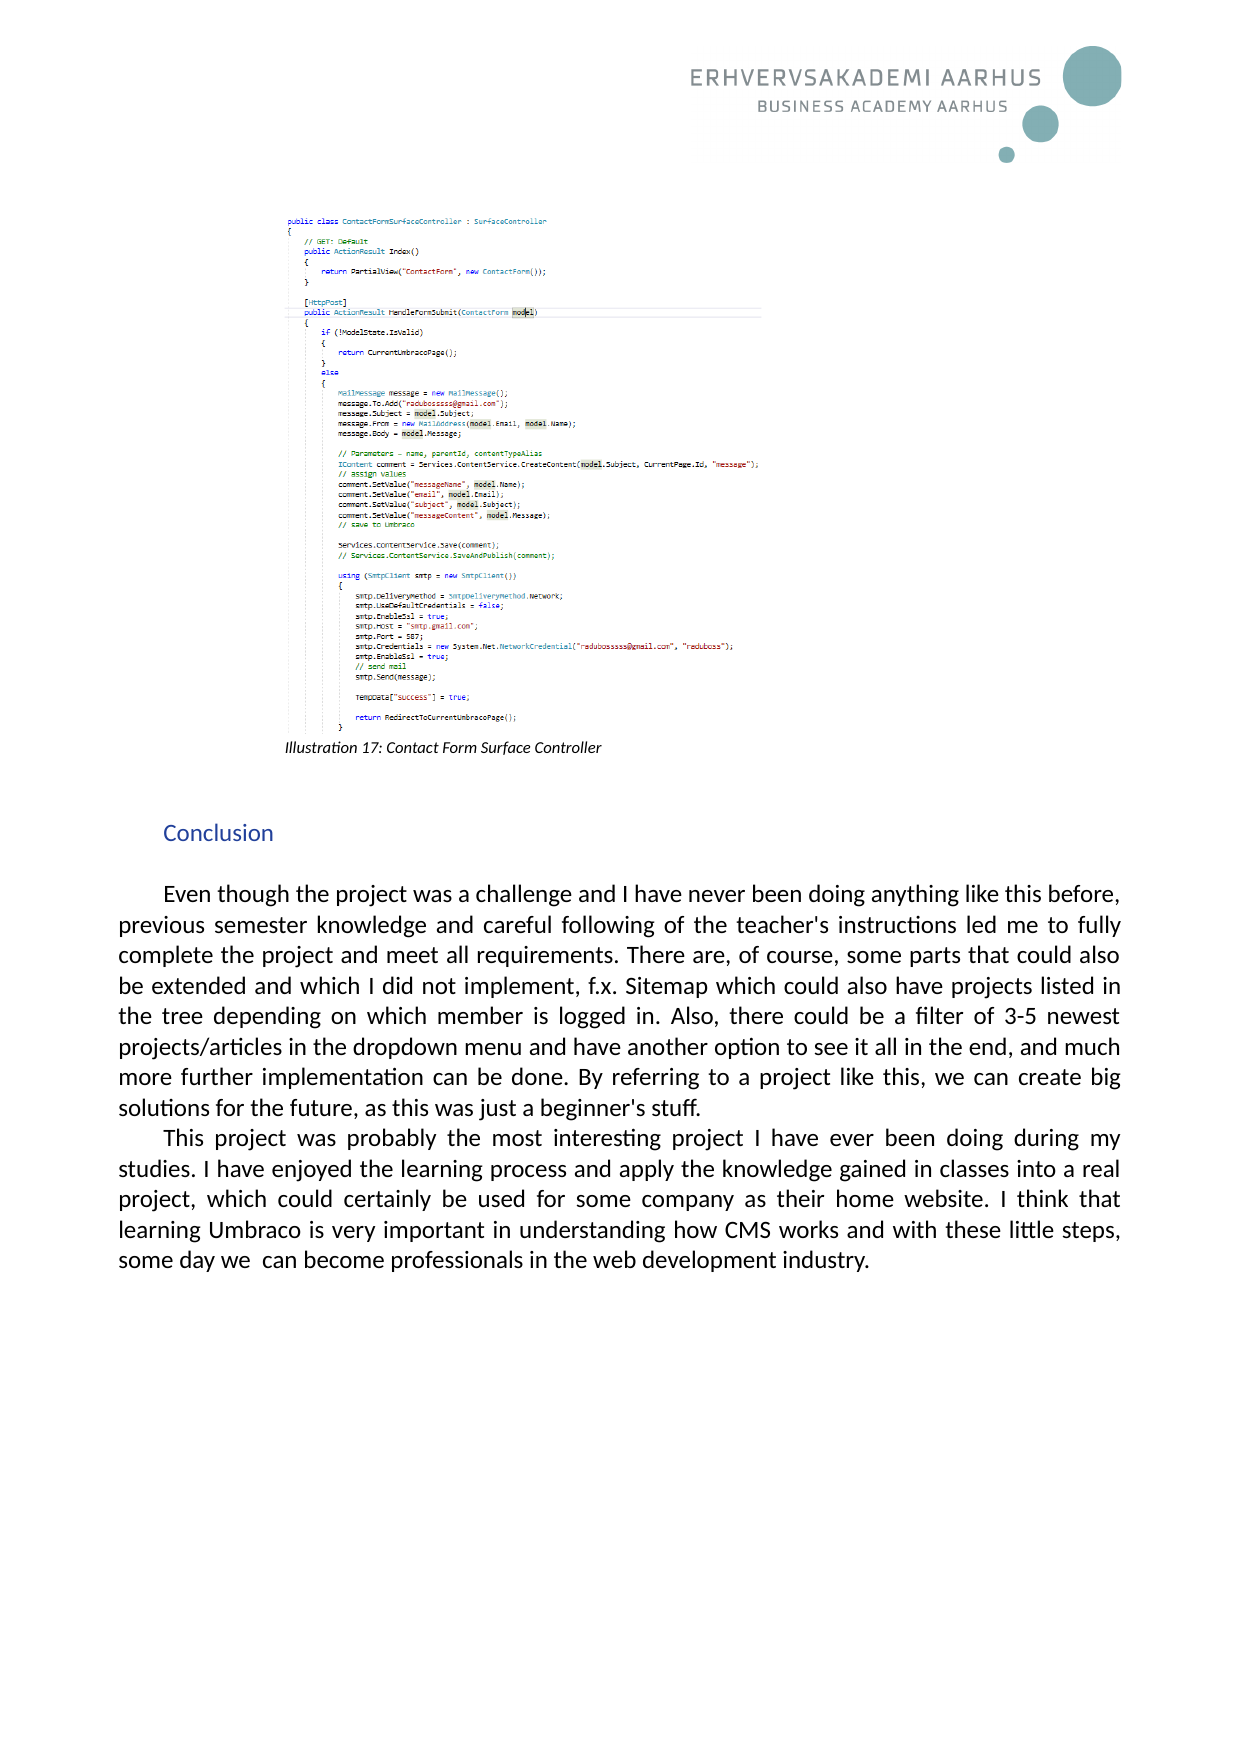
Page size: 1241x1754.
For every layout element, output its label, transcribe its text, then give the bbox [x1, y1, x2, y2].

text Conclusion [118, 817, 1122, 848]
text Illustration 17: Contact Form Surface Controller [284, 734, 762, 758]
text This project was probably the most interesting project I have ever been doing during my studies. I have enjoyed the learning process and apply the knowledge gained in classes into a real project, which could certainly be used for some company as their home website. I think that learning Umbraco is very important in understanding how CMS works and with these little steps, some day we can become professionals in the web development industry. [118, 1122, 1122, 1275]
picture [284, 215, 762, 734]
picture [691, 46, 1122, 163]
text Even though the project was a challenge and I have never been doing anything like this before, previous semester knowledge and careful following of the teacher's instructions led me to fully complete the project and meet all requirements. There are, of course, some parts that could also be extended and which I did not implement, f.x. Sitemap which could also have projects listed in the tree depending on which member is logged in. Also, there could be a filter of 3-5 newest projects/articles in the dropdown menu and have another option to see it all in the end, and much more further implementation can be done. By referring to a project like this, we can create big solutions for the future, as this was just a beginner's stuff. [118, 878, 1122, 1122]
